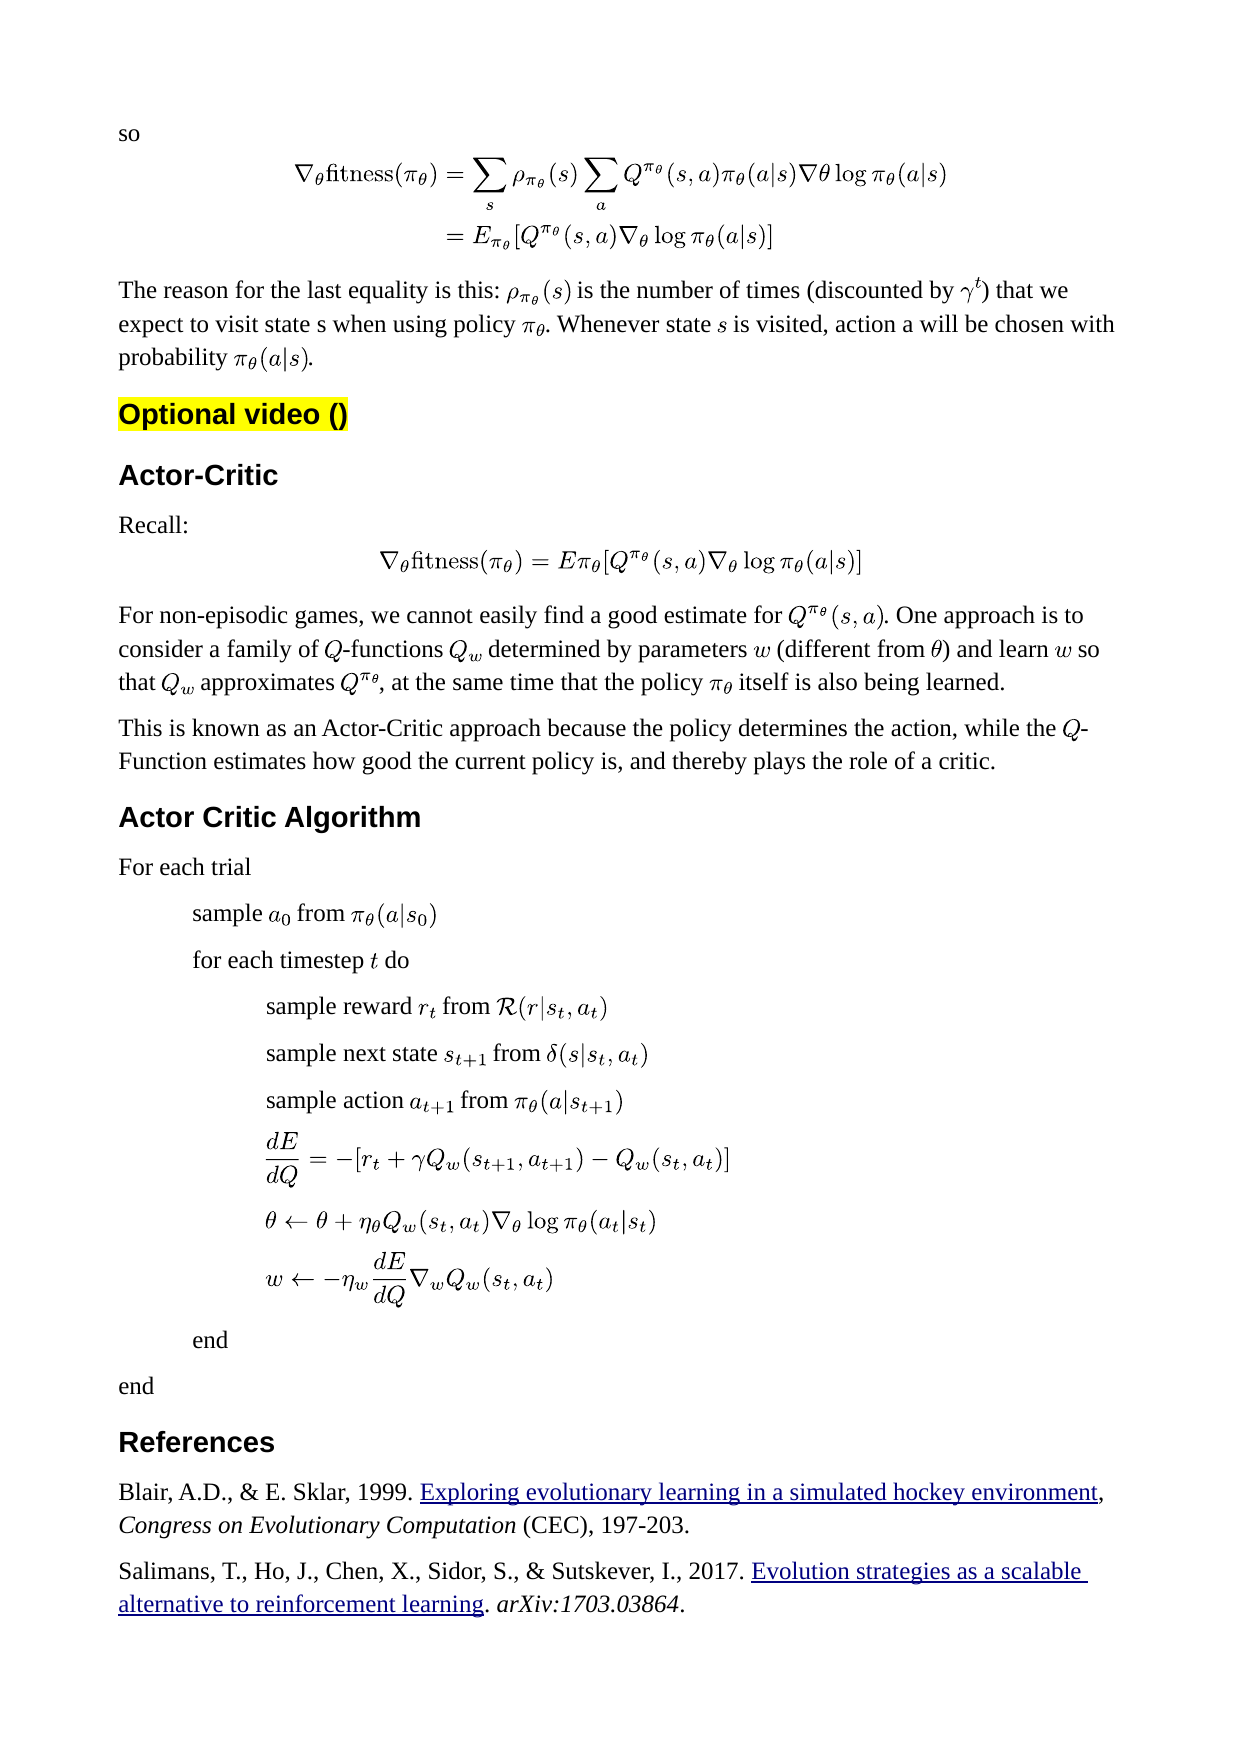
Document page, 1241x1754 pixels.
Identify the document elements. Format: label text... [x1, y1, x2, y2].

text end [118, 1325, 1122, 1354]
subtitle References [118, 1425, 1122, 1458]
text This is known as an Actor-Critic approach because the policy determines the action, while the -Function estimates how good the current policy is, and thereby plays the role of a critic. [118, 713, 1122, 775]
subtitle Actor-Critic [118, 458, 1122, 491]
text For each trial [118, 852, 1122, 881]
text Blair, A.D., & E. Sklar, 1999. Exploring evolutionary learning in a simulated hockey environment, Congress on Evolutionary Computation (CEC), 197-203. [118, 1477, 1122, 1539]
text for each timestep do [118, 945, 1122, 974]
text Recall: [118, 510, 1122, 539]
text sample action from [118, 1085, 1122, 1115]
subtitle Optional video () [118, 397, 1122, 431]
text sample next state from [118, 1038, 1122, 1068]
text end [118, 1371, 1122, 1400]
text The reason for the last equality is this: is the number of times (discounted by ) that we expect to visit state s when using policy . Whenever state is visited, action a will be chosen with probability . [118, 275, 1122, 372]
subtitle Actor Critic Algorithm [118, 800, 1122, 833]
text so [118, 118, 1122, 147]
text sample reward from [118, 991, 1122, 1021]
text For non-episodic games, we cannot easily find a good estimate for . One approach is to consider a family of -functions determined by parameters (different from ) and learn so that approximates , at the same time that the policy itself is also being learned. [118, 600, 1122, 696]
text sample from [118, 898, 1122, 928]
text Salimans, T., Ho, J., Chen, X., Sidor, S., & Sutskever, I., 2017. Evolution strategies as a scalable alternative to reinforcement learning. arXiv:1703.03864. [118, 1556, 1122, 1618]
